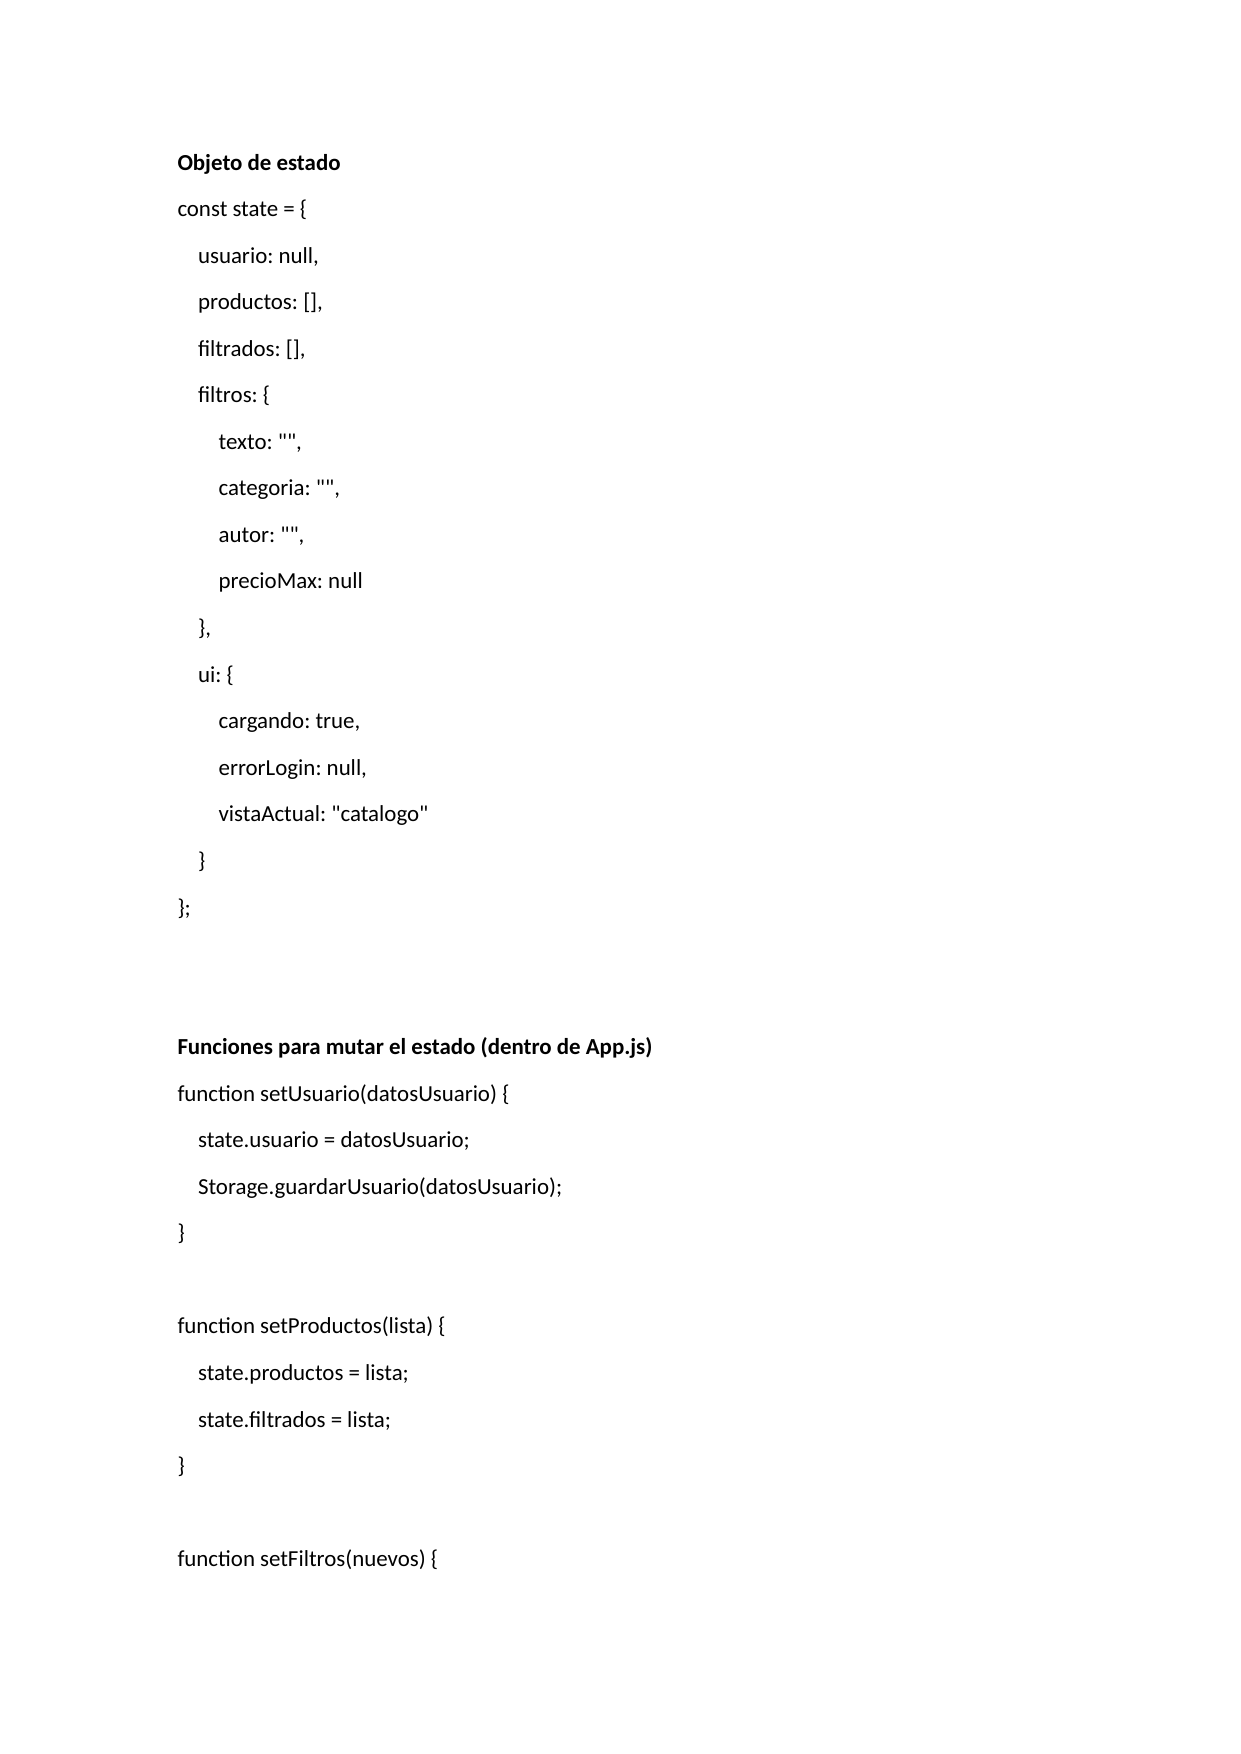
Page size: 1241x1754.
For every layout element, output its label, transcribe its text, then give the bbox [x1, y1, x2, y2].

text function setFiltros(nuevos) { [177, 1544, 1063, 1572]
text autor: "", [177, 520, 1063, 548]
text errorLogin: null, [177, 753, 1063, 781]
text } [177, 846, 1063, 874]
text function setProductos(lista) { [177, 1312, 1063, 1340]
text filtros: { [177, 380, 1063, 408]
text vistaActual: "catalogo" [177, 799, 1063, 827]
text Funciones para mutar el estado (dentro de App.js) [177, 1032, 1063, 1060]
text ui: { [177, 660, 1063, 688]
text }, [177, 613, 1063, 641]
text filtrados: [], [177, 334, 1063, 362]
text precioMax: null [177, 567, 1063, 595]
text } [177, 1218, 1063, 1247]
text usuario: null, [177, 241, 1063, 269]
text Storage.guardarUsuario(datosUsuario); [177, 1172, 1063, 1200]
text categoria: "", [177, 473, 1063, 502]
text cargando: true, [177, 706, 1063, 734]
text productos: [], [177, 287, 1063, 315]
text function setUsuario(datosUsuario) { [177, 1079, 1063, 1107]
text } [177, 1451, 1063, 1479]
text state.productos = lista; [177, 1358, 1063, 1386]
text state.usuario = datosUsuario; [177, 1125, 1063, 1153]
text state.filtrados = lista; [177, 1405, 1063, 1433]
text texto: "", [177, 427, 1063, 455]
text const state = { [177, 194, 1063, 222]
text }; [177, 893, 1063, 921]
text Objeto de estado [177, 148, 1063, 176]
